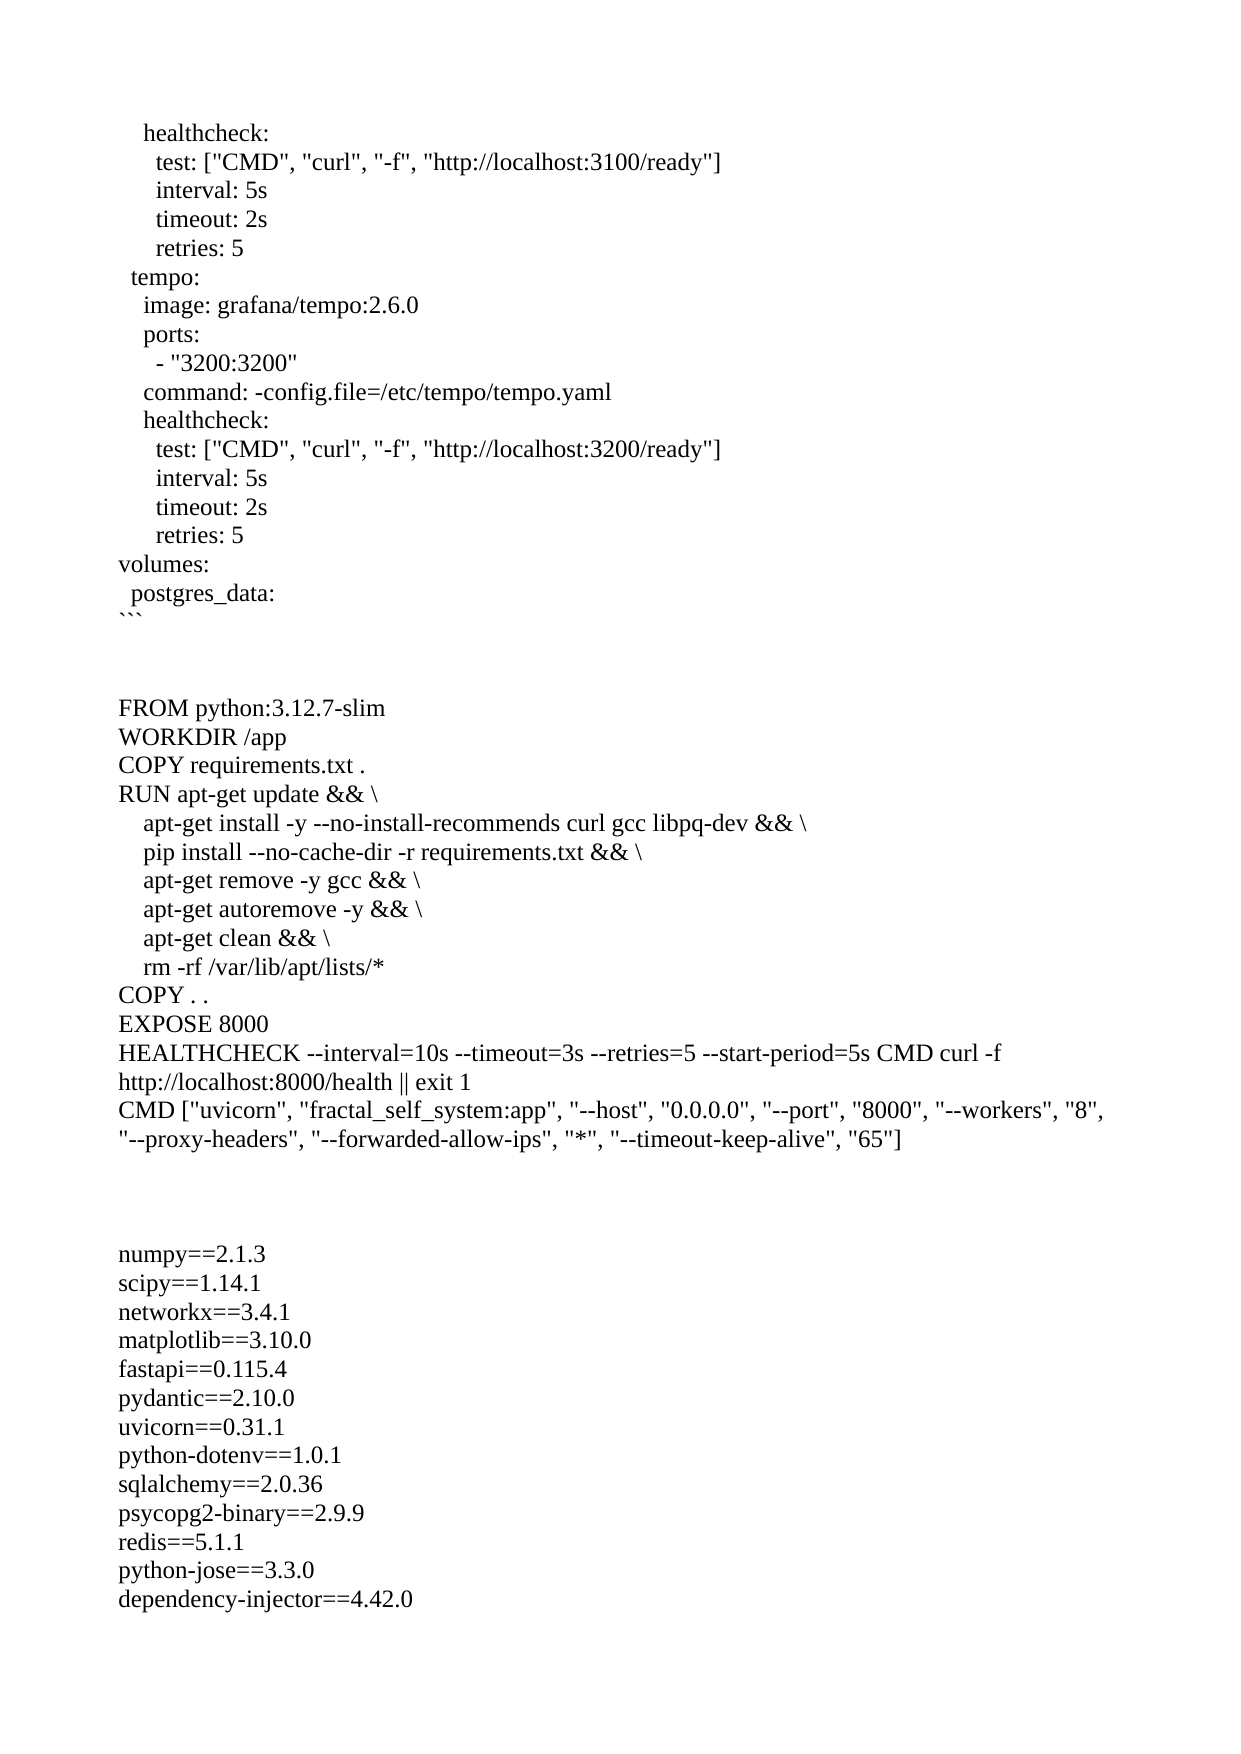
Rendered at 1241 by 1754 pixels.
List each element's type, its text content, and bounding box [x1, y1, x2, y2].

text apt-get remove -y gcc && \ [118, 866, 1122, 894]
text uvicorn==0.31.1 [118, 1412, 1122, 1441]
text volumes: [118, 549, 1122, 578]
text postgres_data: [118, 578, 1122, 607]
text ports: [118, 319, 1122, 348]
text image: grafana/tempo:2.6.0 [118, 291, 1122, 319]
text test: ["CMD", "curl", "-f", "http://localhost:3200/ready"] [118, 434, 1122, 463]
text python-jose==3.3.0 [118, 1556, 1122, 1584]
text healthcheck: [118, 118, 1122, 147]
text FROM python:3.12.7-slim [118, 693, 1122, 722]
text dependency-injector==4.42.0 [118, 1584, 1122, 1613]
text apt-get clean && \ [118, 923, 1122, 952]
text rm -rf /var/lib/apt/lists/* [118, 952, 1122, 981]
text tempo: [118, 262, 1122, 291]
text interval: 5s [118, 176, 1122, 204]
text apt-get autoremove -y && \ [118, 894, 1122, 923]
text WORKDIR /app [118, 722, 1122, 751]
text pip install --no-cache-dir -r requirements.txt && \ [118, 837, 1122, 866]
text timeout: 2s [118, 204, 1122, 233]
text networkx==3.4.1 [118, 1297, 1122, 1326]
text retries: 5 [118, 521, 1122, 549]
text pydantic==2.10.0 [118, 1383, 1122, 1412]
text ``` [118, 607, 1122, 636]
text command: -config.file=/etc/tempo/tempo.yaml [118, 377, 1122, 406]
text sqlalchemy==2.0.36 [118, 1469, 1122, 1498]
text redis==5.1.1 [118, 1527, 1122, 1556]
text CMD ["uvicorn", "fractal_self_system:app", "--host", "0.0.0.0", "--port", "8000", "--workers", "8", "--proxy-headers", "--forwarded-allow-ips", "*", "--timeout-keep-alive", "65"] [118, 1096, 1122, 1153]
text retries: 5 [118, 233, 1122, 262]
text scipy==1.14.1 [118, 1268, 1122, 1297]
text interval: 5s [118, 463, 1122, 492]
text numpy==2.1.3 [118, 1239, 1122, 1268]
text matplotlib==3.10.0 [118, 1326, 1122, 1354]
text RUN apt-get update && \ [118, 779, 1122, 808]
text EXPOSE 8000 [118, 1009, 1122, 1038]
text - "3200:3200" [118, 348, 1122, 377]
text timeout: 2s [118, 492, 1122, 521]
text apt-get install -y --no-install-recommends curl gcc libpq-dev && \ [118, 808, 1122, 837]
text COPY . . [118, 981, 1122, 1009]
text python-dotenv==1.0.1 [118, 1441, 1122, 1469]
text COPY requirements.txt . [118, 751, 1122, 779]
text psycopg2-binary==2.9.9 [118, 1498, 1122, 1527]
text fastapi==0.115.4 [118, 1354, 1122, 1383]
text test: ["CMD", "curl", "-f", "http://localhost:3100/ready"] [118, 147, 1122, 176]
text healthcheck: [118, 406, 1122, 434]
text HEALTHCHECK --interval=10s --timeout=3s --retries=5 --start-period=5s CMD curl -f http://localhost:8000/health || exit 1 [118, 1038, 1122, 1096]
